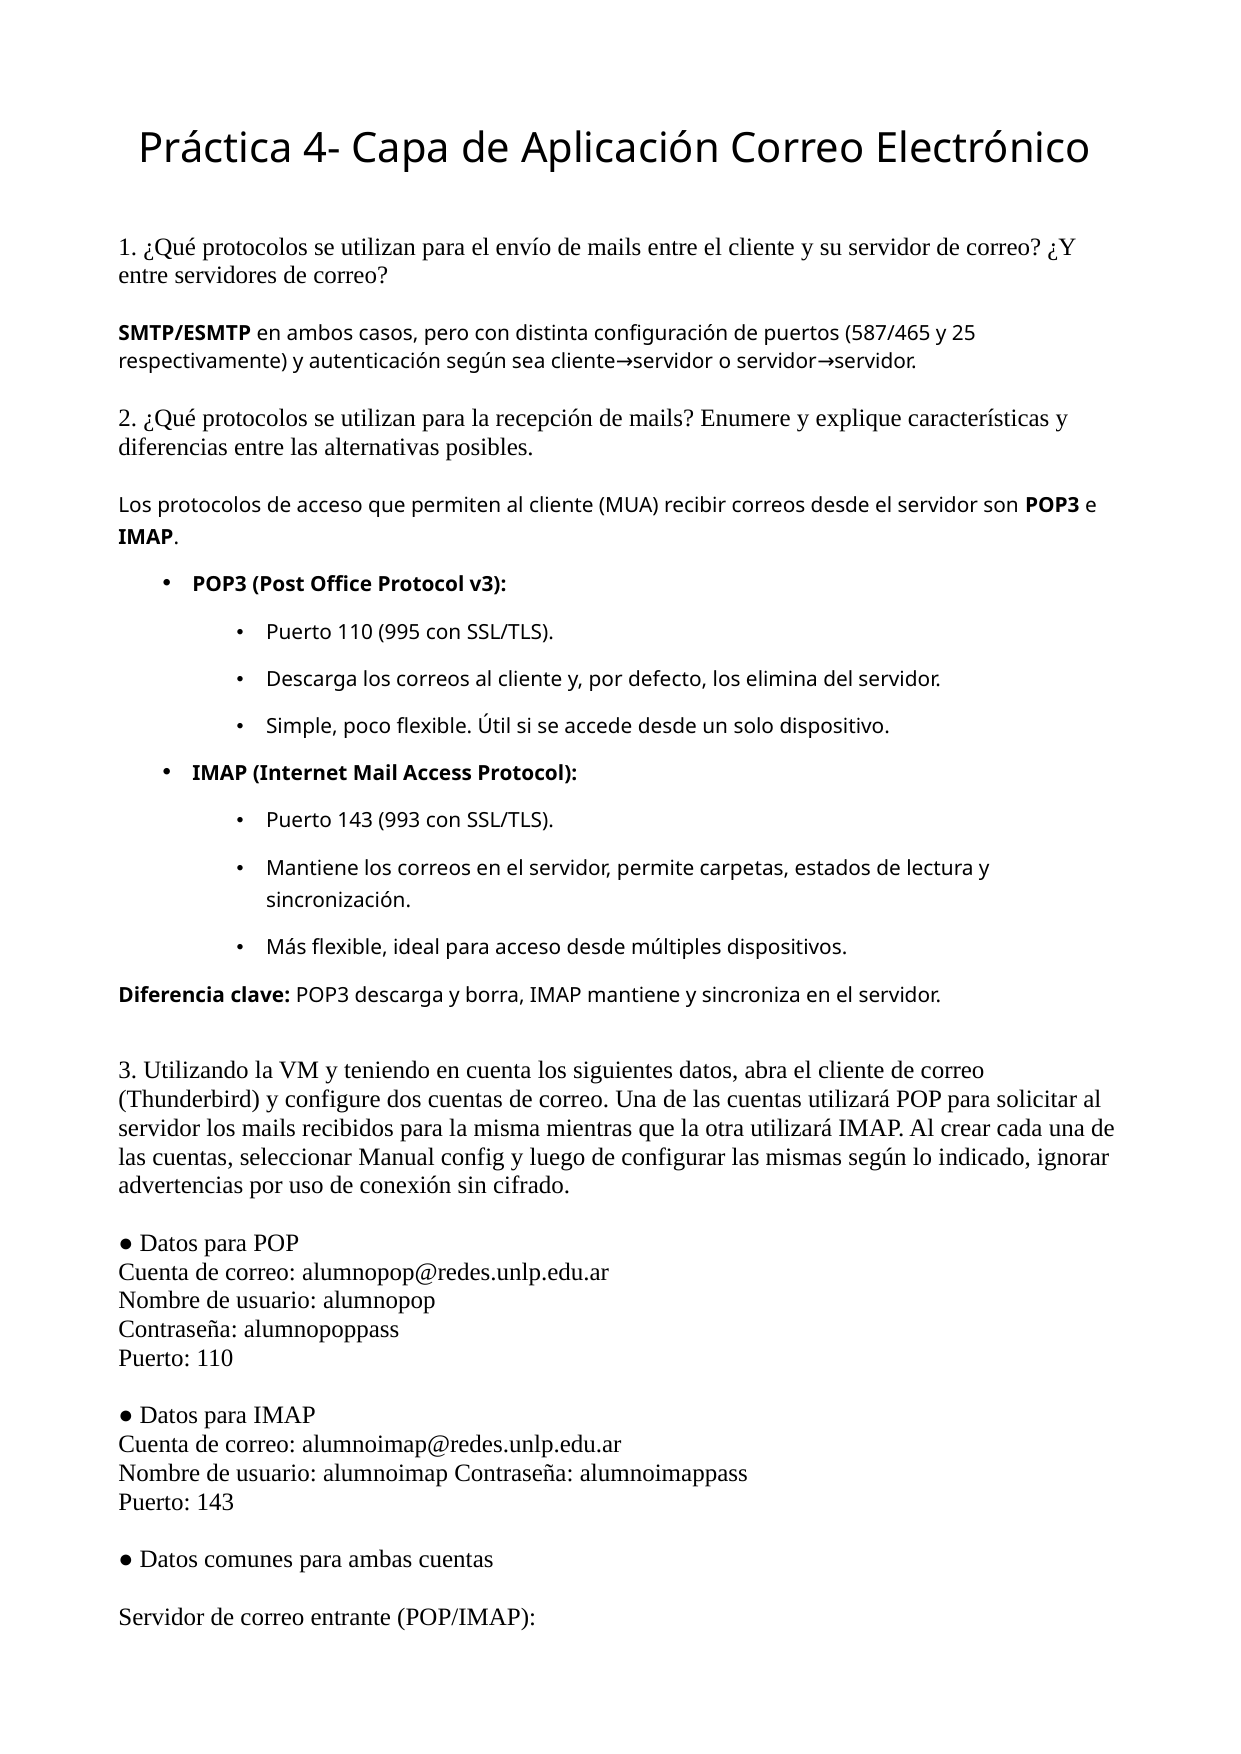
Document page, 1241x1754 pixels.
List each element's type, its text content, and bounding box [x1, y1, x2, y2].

list Más flexible, ideal para acceso desde múltiples dispositivos. [236, 932, 1122, 961]
text 3. Utilizando la VM y teniendo en cuenta los siguientes datos, abra el cliente de correo (Thunderbird) y configure dos cuentas de correo. Una de las cuentas utilizará POP para solicitar al servidor los mails recibidos para la misma mientras que la otra utilizará IMAP. Al crear cada una de las cuentas, seleccionar Manual config y luego de configurar las mismas según lo indicado, ignorar advertencias por uso de conexión sin cifrado. [118, 1056, 1122, 1199]
text Nombre de usuario: alumnopop [118, 1286, 1122, 1314]
text Cuenta de correo: alumnopop@redes.unlp.edu.ar [118, 1257, 1122, 1286]
list POP3 (Post Office Protocol v3): [162, 569, 1122, 598]
text Servidor de correo entrante (POP/IMAP): [118, 1602, 1122, 1631]
text SMTP/ESMTP en ambos casos, pero con distinta configuración de puertos (587/465 y 25 respectivamente) y autenticación según sea cliente→servidor o servidor→servidor. [118, 318, 1122, 375]
text ● Datos para IMAP [118, 1401, 1122, 1429]
text ● Datos para POP [118, 1228, 1122, 1257]
text Puerto: 110 [118, 1343, 1122, 1372]
text Nombre de usuario: alumnoimap Contraseña: alumnoimappass [118, 1458, 1122, 1487]
text Puerto: 143 [118, 1487, 1122, 1516]
text Práctica 4- Capa de Aplicación Correo Electrónico [118, 118, 1122, 175]
list IMAP (Internet Mail Access Protocol): [162, 758, 1122, 787]
text Contraseña: alumnopoppass [118, 1314, 1122, 1343]
list Puerto 110 (995 con SSL/TLS). [236, 617, 1122, 645]
list Descarga los correos al cliente y, por defecto, los elimina del servidor. [236, 664, 1122, 692]
text Cuenta de correo: alumnoimap@redes.unlp.edu.ar [118, 1429, 1122, 1458]
list Simple, poco flexible. Útil si se accede desde un solo dispositivo. [236, 711, 1122, 739]
text 1. ¿Qué protocolos se utilizan para el envío de mails entre el cliente y su servidor de correo? ¿Y entre servidores de correo? [118, 232, 1122, 289]
text ● Datos comunes para ambas cuentas [118, 1544, 1122, 1573]
text Diferencia clave: POP3 descarga y borra, IMAP mantiene y sincroniza en el servidor. [118, 980, 1122, 1008]
list Puerto 143 (993 con SSL/TLS). [236, 806, 1122, 834]
text 2. ¿Qué protocolos se utilizan para la recepción de mails? Enumere y explique características y diferencias entre las alternativas posibles. [118, 403, 1122, 461]
list Mantiene los correos en el servidor, permite carpetas, estados de lectura y sincronización. [236, 853, 1122, 914]
text Los protocolos de acceso que permiten al cliente (MUA) recibir correos desde el servidor son POP3 e IMAP. [118, 490, 1122, 551]
